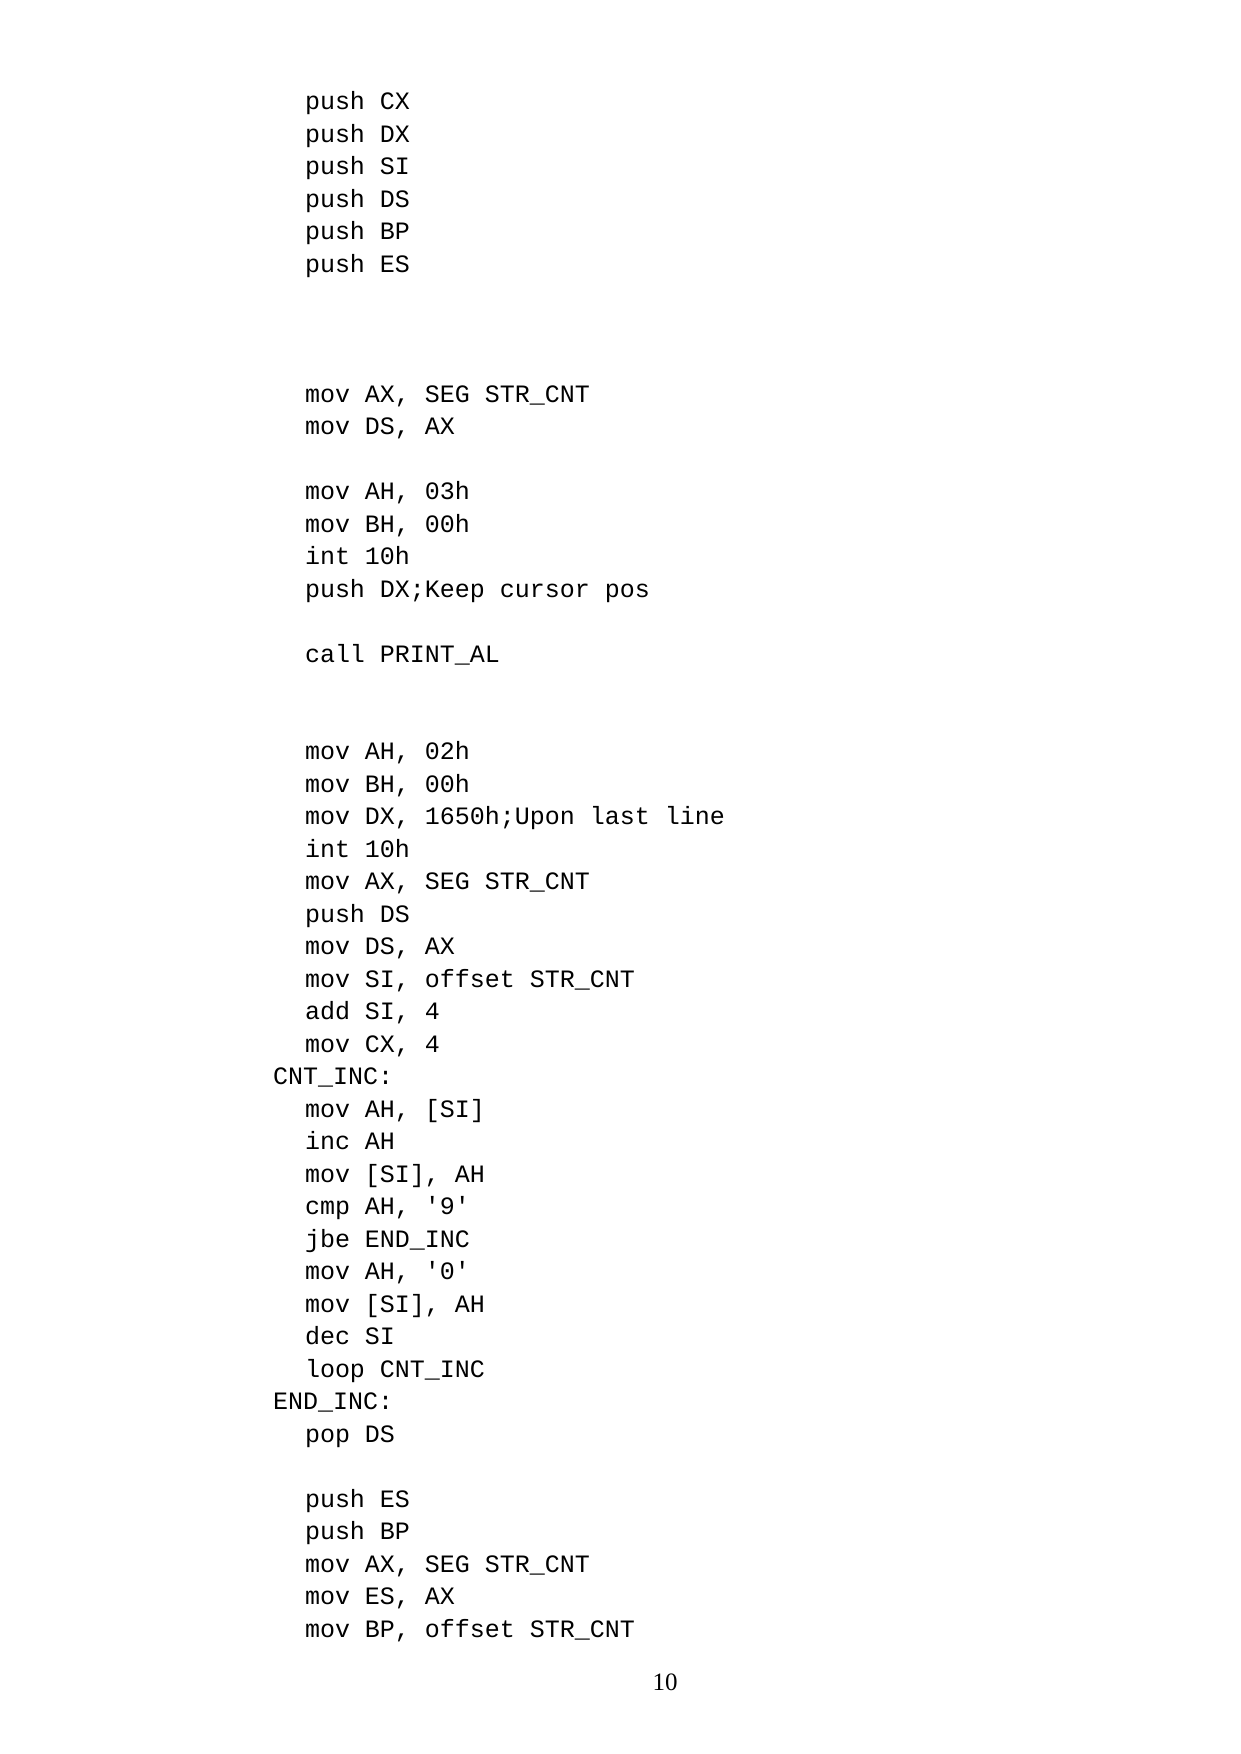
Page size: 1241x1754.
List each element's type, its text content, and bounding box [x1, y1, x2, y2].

text mov BP, offset STR_CNT [177, 1616, 1152, 1644]
text mov SI, offset STR_CNT [177, 966, 1152, 994]
text mov AX, SEG STR_CNT [177, 381, 1152, 409]
text END_INC: [177, 1389, 1152, 1417]
text mov AX, SEG STR_CNT [177, 869, 1152, 897]
text push DX [177, 121, 1152, 149]
text push DS [177, 901, 1152, 929]
text mov DS, AX [177, 934, 1152, 962]
text mov DX, 1650h;Upon last line [177, 804, 1152, 832]
text int 10h [177, 836, 1152, 864]
text int 10h [177, 544, 1152, 572]
text push ES [177, 251, 1152, 279]
text call PRINT_AL [177, 641, 1152, 669]
text mov AX, SEG STR_CNT [177, 1551, 1152, 1579]
text mov BH, 00h [177, 771, 1152, 799]
text mov BH, 00h [177, 511, 1152, 539]
text mov AH, '0' [177, 1259, 1152, 1287]
text loop CNT_INC [177, 1356, 1152, 1384]
text push DX;Keep cursor pos [177, 576, 1152, 604]
text mov [SI], AH [177, 1161, 1152, 1189]
text push BP [177, 1519, 1152, 1547]
text add SI, 4 [177, 999, 1152, 1027]
text jbe END_INC [177, 1226, 1152, 1254]
text push SI [177, 154, 1152, 182]
text mov AH, 02h [177, 739, 1152, 767]
text push CX [177, 89, 1152, 117]
text dec SI [177, 1324, 1152, 1352]
text mov ES, AX [177, 1584, 1152, 1612]
text mov DS, AX [177, 414, 1152, 442]
text push ES [177, 1486, 1152, 1514]
text push BP [177, 219, 1152, 247]
text pop DS [177, 1421, 1152, 1449]
text inc AH [177, 1129, 1152, 1157]
text mov AH, [SI] [177, 1096, 1152, 1124]
text mov AH, 03h [177, 479, 1152, 507]
text mov CX, 4 [177, 1031, 1152, 1059]
text CNT_INC: [177, 1064, 1152, 1092]
text cmp AH, '9' [177, 1194, 1152, 1222]
text mov [SI], AH [177, 1291, 1152, 1319]
text push DS [177, 186, 1152, 214]
